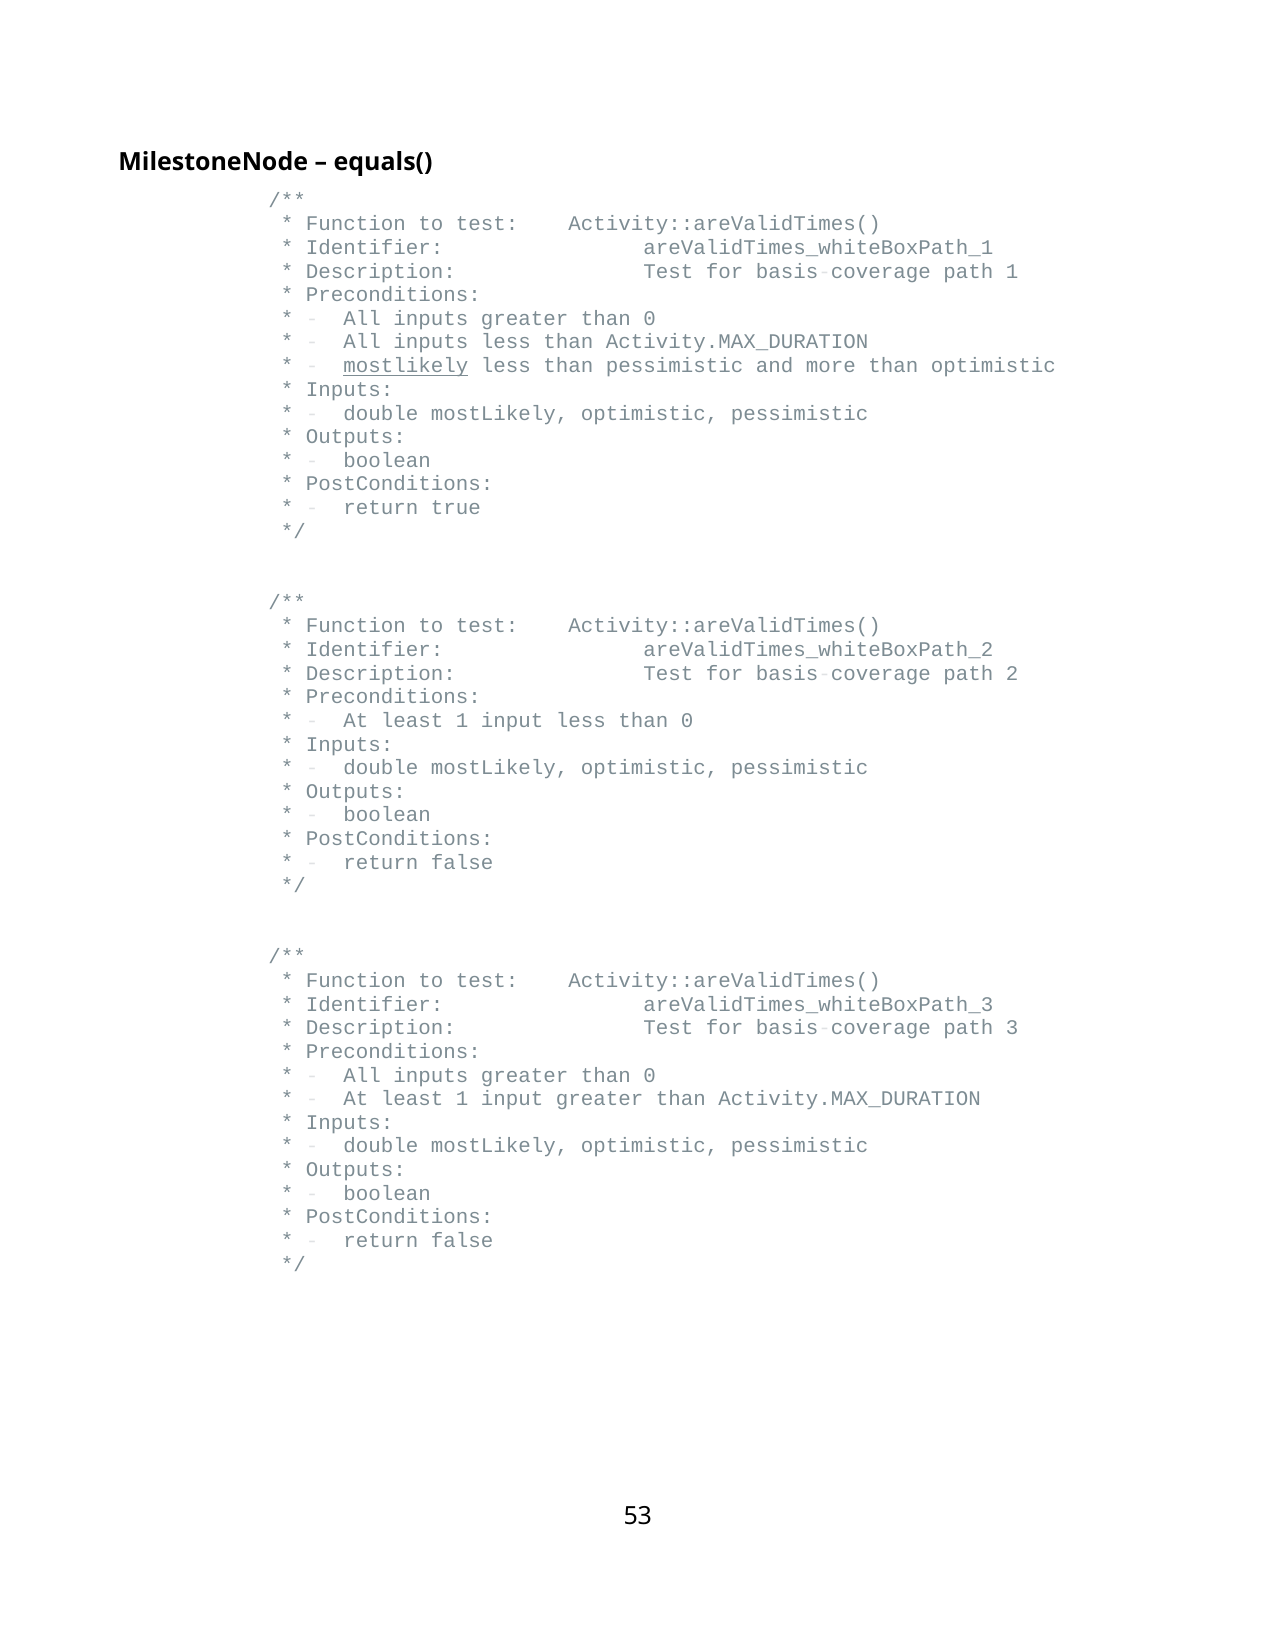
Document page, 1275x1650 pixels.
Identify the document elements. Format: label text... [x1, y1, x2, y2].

text * Function to test: Activity::areValidTimes() [118, 970, 1157, 994]
text */ [118, 875, 1157, 899]
text * - return false [118, 1230, 1157, 1254]
text * - All inputs greater than 0 [118, 308, 1157, 332]
text /** [118, 592, 1157, 615]
text * - double mostLikely, optimistic, pessimistic [118, 1136, 1157, 1159]
text * Identifier: areValidTimes_whiteBoxPath_1 [118, 237, 1157, 261]
text * PostConditions: [118, 1206, 1157, 1230]
text * - return false [118, 852, 1157, 875]
text * Outputs: [118, 781, 1157, 804]
text * - At least 1 input greater than Activity.MAX_DURATION [118, 1088, 1157, 1112]
text * - boolean [118, 1183, 1157, 1206]
text */ [118, 521, 1157, 544]
text * - All inputs greater than 0 [118, 1064, 1157, 1088]
text /** [118, 190, 1157, 213]
text * Inputs: [118, 1112, 1157, 1136]
text * Outputs: [118, 426, 1157, 450]
text * - All inputs less than Activity.MAX_DURATION [118, 332, 1157, 355]
text * Description: Test for basis-coverage path 3 [118, 1017, 1157, 1041]
text * Identifier: areValidTimes_whiteBoxPath_3 [118, 994, 1157, 1017]
text * Preconditions: [118, 686, 1157, 710]
text * Identifier: areValidTimes_whiteBoxPath_2 [118, 639, 1157, 663]
text * Description: Test for basis-coverage path 2 [118, 663, 1157, 686]
text * PostConditions: [118, 828, 1157, 852]
text * Outputs: [118, 1159, 1157, 1183]
text * - double mostLikely, optimistic, pessimistic [118, 757, 1157, 781]
text * Description: Test for basis-coverage path 1 [118, 261, 1157, 284]
text * Preconditions: [118, 1041, 1157, 1064]
text * - double mostLikely, optimistic, pessimistic [118, 402, 1157, 426]
text * Inputs: [118, 379, 1157, 402]
text * Function to test: Activity::areValidTimes() [118, 615, 1157, 639]
text * - mostlikely less than pessimistic and more than optimistic [118, 355, 1157, 379]
text * - boolean [118, 804, 1157, 828]
subtitle MilestoneNode – equals() [118, 143, 1157, 177]
text * - boolean [118, 450, 1157, 473]
text * Inputs: [118, 733, 1157, 757]
text * Function to test: Activity::areValidTimes() [118, 213, 1157, 237]
text * - At least 1 input less than 0 [118, 710, 1157, 733]
text * - return true [118, 497, 1157, 521]
text * Preconditions: [118, 284, 1157, 308]
text * PostConditions: [118, 473, 1157, 497]
text /** [118, 946, 1157, 970]
text */ [118, 1254, 1157, 1277]
